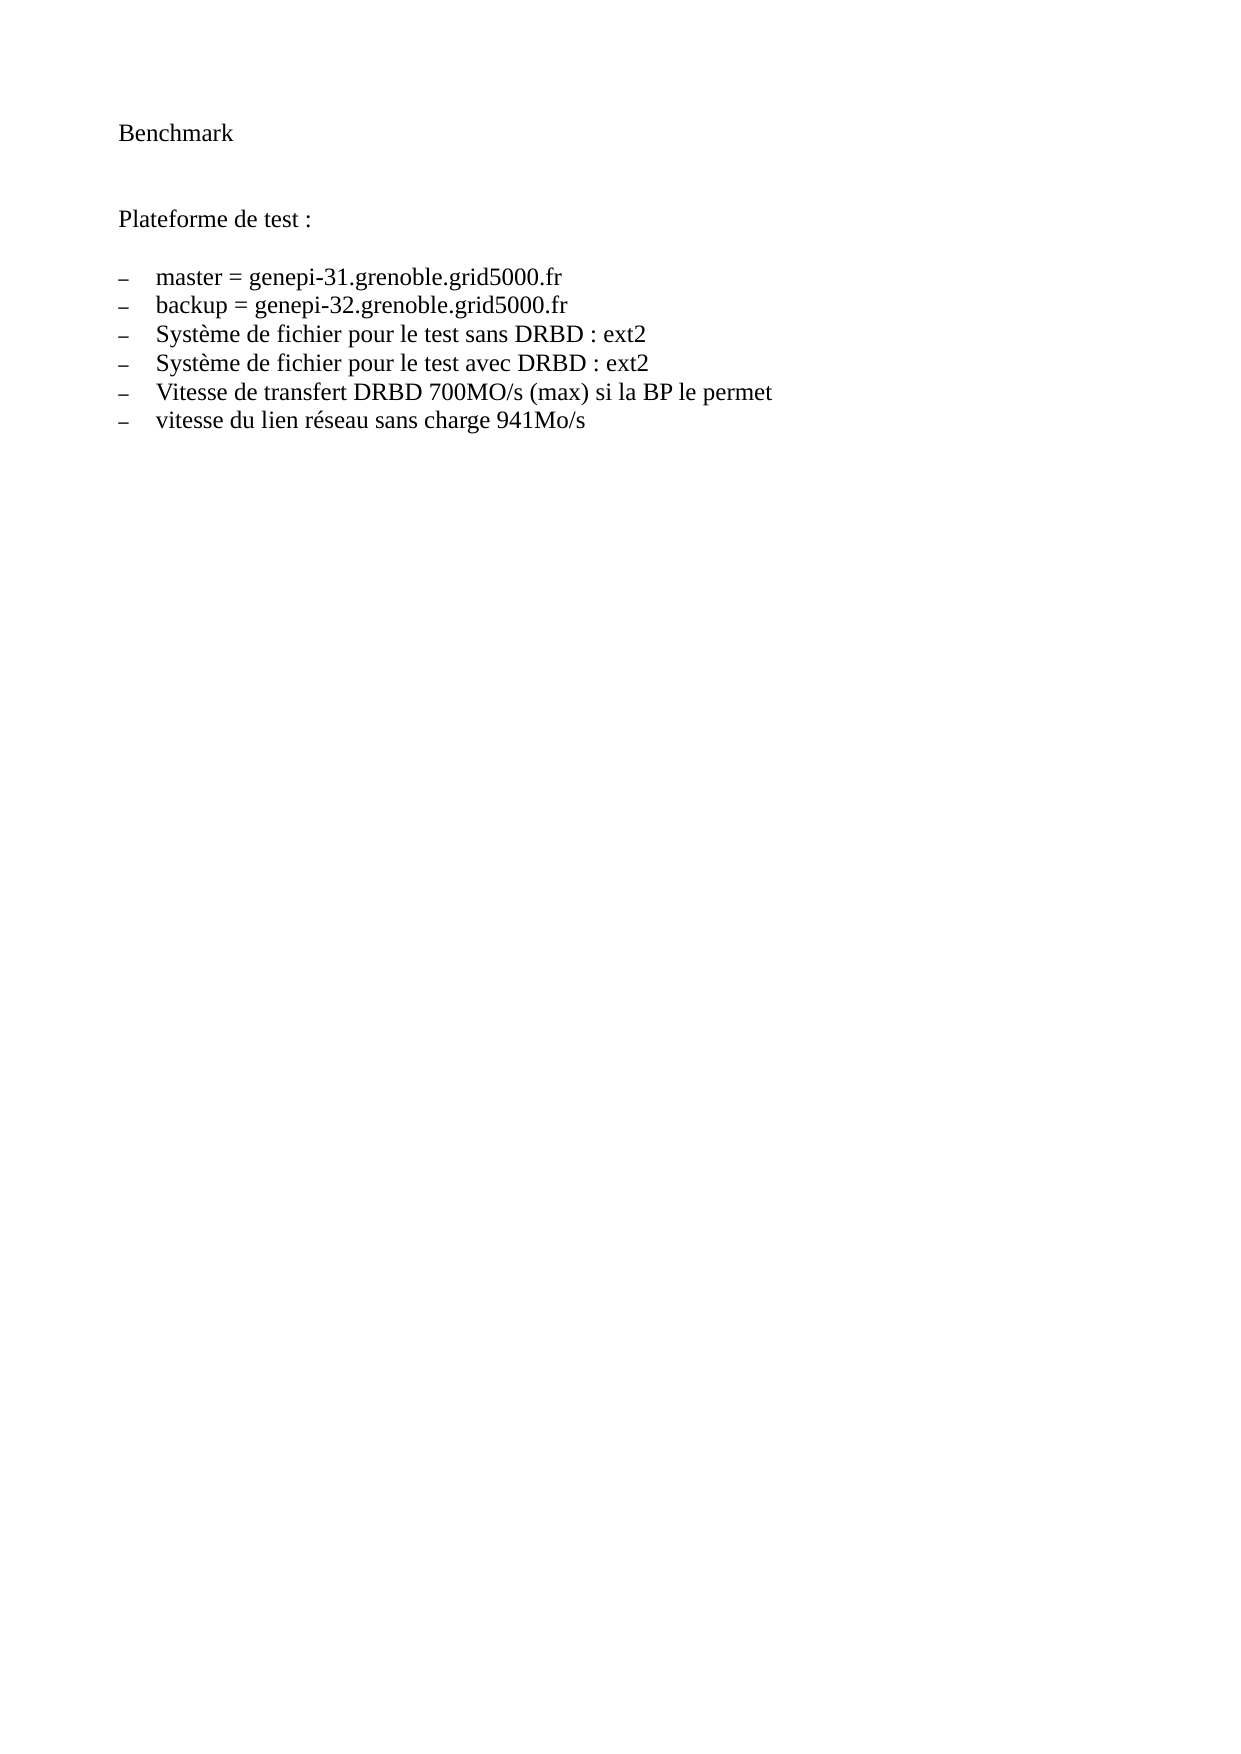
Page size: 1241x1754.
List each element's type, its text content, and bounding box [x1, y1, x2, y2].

list Système de fichier pour le test avec DRBD : ext2 [118, 348, 1122, 377]
text Plateforme de test : [118, 204, 1122, 233]
text Benchmark [118, 118, 1122, 147]
list master = genepi-31.grenoble.grid5000.fr [118, 262, 1122, 291]
list Vitesse de transfert DRBD 700MO/s (max) si la BP le permet [118, 377, 1122, 406]
list vitesse du lien réseau sans charge 941Mo/s [118, 406, 1122, 434]
list backup = genepi-32.grenoble.grid5000.fr [118, 291, 1122, 319]
list Système de fichier pour le test sans DRBD : ext2 [118, 319, 1122, 348]
